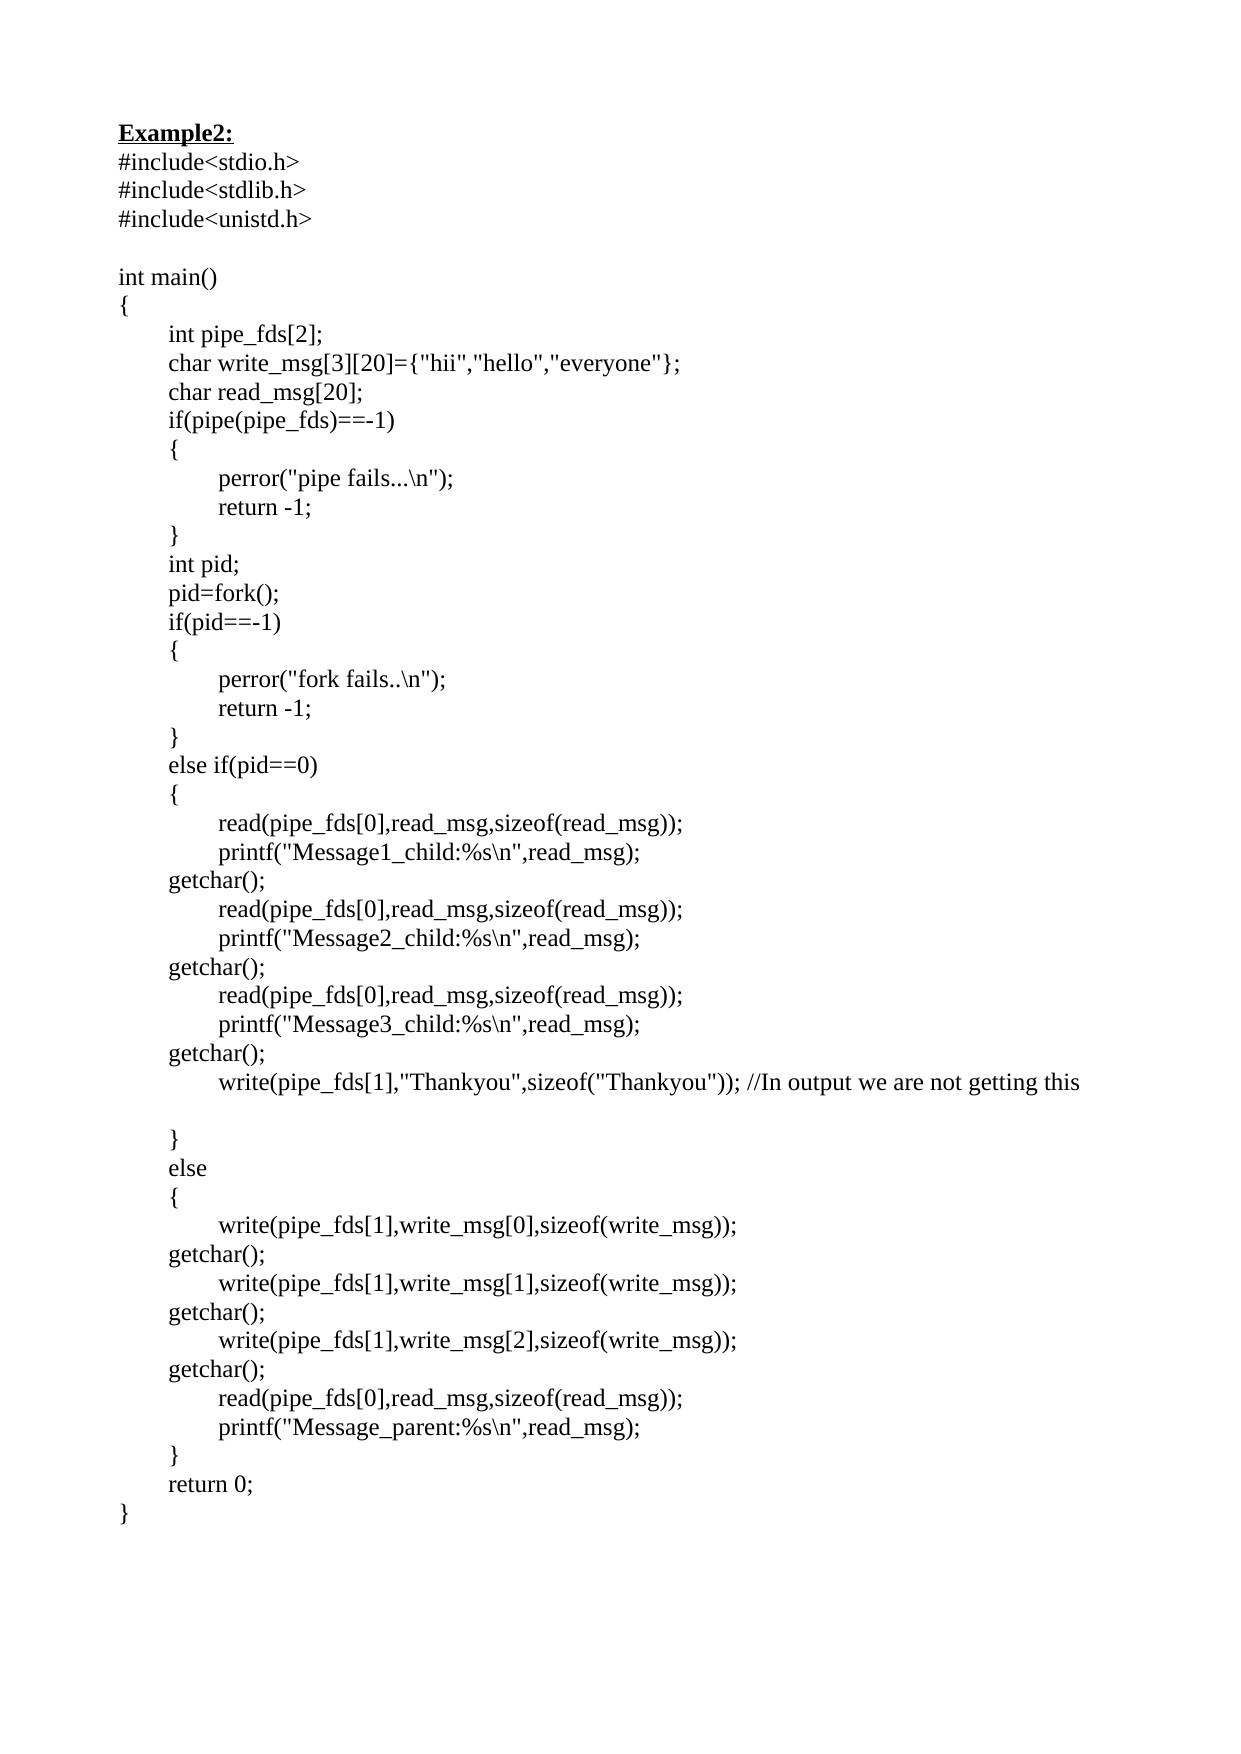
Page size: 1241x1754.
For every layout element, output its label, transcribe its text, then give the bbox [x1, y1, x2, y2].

text write(pipe_fds[1],write_msg[0],sizeof(write_msg)); [118, 1211, 1122, 1239]
text { [118, 1182, 1122, 1211]
text { [118, 434, 1122, 463]
text } [118, 1498, 1122, 1527]
text Example2: [118, 118, 1122, 147]
text char write_msg[3][20]={"hii","hello","everyone"}; [118, 348, 1122, 377]
text { [118, 291, 1122, 319]
text write(pipe_fds[1],write_msg[2],sizeof(write_msg)); [118, 1326, 1122, 1354]
text read(pipe_fds[0],read_msg,sizeof(read_msg)); [118, 894, 1122, 923]
text } [118, 521, 1122, 549]
text #include<unistd.h> [118, 204, 1122, 233]
text } [118, 1124, 1122, 1153]
text if(pid==-1) [118, 607, 1122, 636]
text write(pipe_fds[1],write_msg[1],sizeof(write_msg)); [118, 1268, 1122, 1297]
text perror("fork fails..\n"); [118, 664, 1122, 693]
text { [118, 636, 1122, 664]
text write(pipe_fds[1],"Thankyou",sizeof("Thankyou")); //In output we are not getting this [118, 1067, 1122, 1096]
text read(pipe_fds[0],read_msg,sizeof(read_msg)); [118, 981, 1122, 1009]
text } [118, 722, 1122, 751]
text return -1; [118, 693, 1122, 722]
text int main() [118, 262, 1122, 291]
text printf("Message3_child:%s\n",read_msg); [118, 1009, 1122, 1038]
text getchar(); [118, 952, 1122, 981]
text else [118, 1153, 1122, 1182]
text return -1; [118, 492, 1122, 521]
text getchar(); [118, 1297, 1122, 1326]
text printf("Message_parent:%s\n",read_msg); [118, 1412, 1122, 1441]
text getchar(); [118, 1239, 1122, 1268]
text getchar(); [118, 1354, 1122, 1383]
text getchar(); [118, 1038, 1122, 1067]
text return 0; [118, 1469, 1122, 1498]
text int pid; [118, 549, 1122, 578]
text getchar(); [118, 866, 1122, 894]
text if(pipe(pipe_fds)==-1) [118, 406, 1122, 434]
text } [118, 1441, 1122, 1469]
text char read_msg[20]; [118, 377, 1122, 406]
text int pipe_fds[2]; [118, 319, 1122, 348]
text read(pipe_fds[0],read_msg,sizeof(read_msg)); [118, 808, 1122, 837]
text printf("Message2_child:%s\n",read_msg); [118, 923, 1122, 952]
text { [118, 779, 1122, 808]
text else if(pid==0) [118, 751, 1122, 779]
text perror("pipe fails...\n"); [118, 463, 1122, 492]
text #include<stdlib.h> [118, 176, 1122, 204]
text printf("Message1_child:%s\n",read_msg); [118, 837, 1122, 866]
text #include<stdio.h> [118, 147, 1122, 176]
text pid=fork(); [118, 578, 1122, 607]
text read(pipe_fds[0],read_msg,sizeof(read_msg)); [118, 1383, 1122, 1412]
